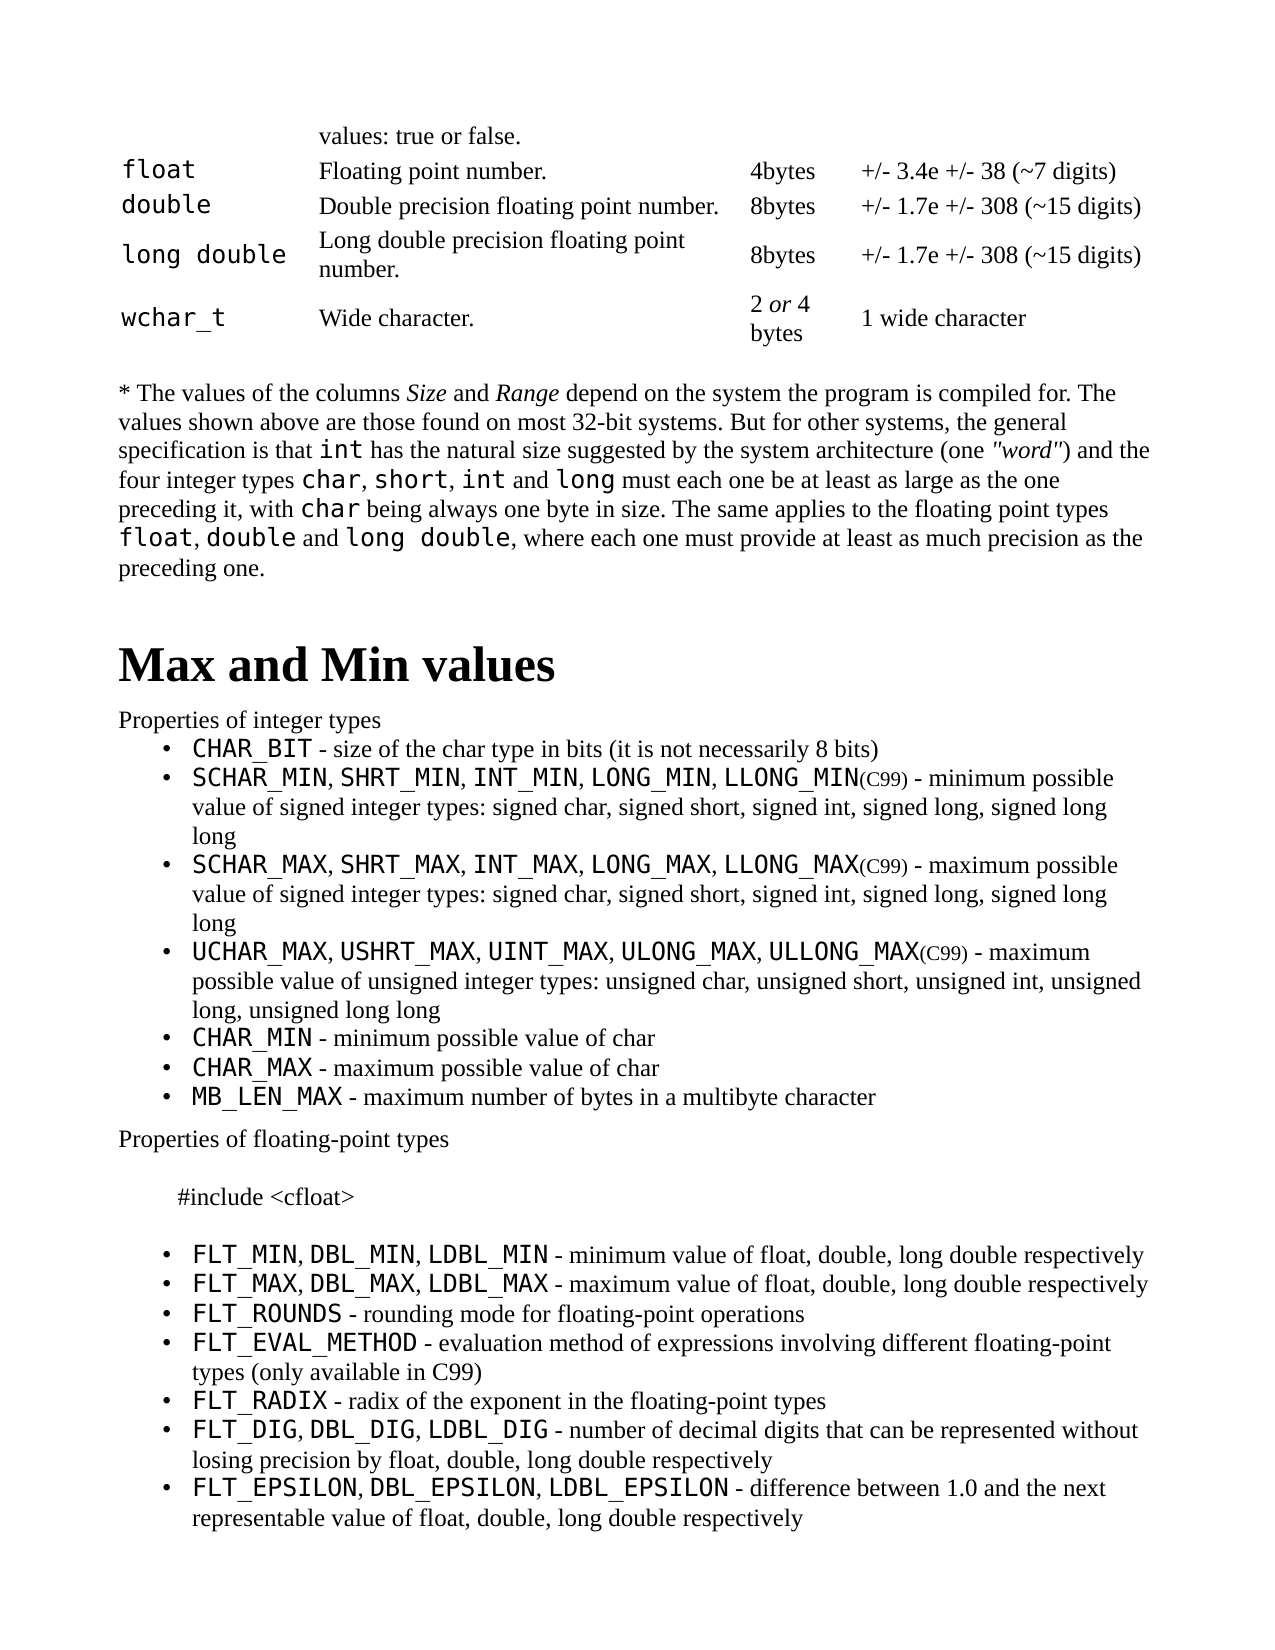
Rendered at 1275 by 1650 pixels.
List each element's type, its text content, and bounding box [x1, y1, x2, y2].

table_cell +/- 1.7e +/- 308 (~15 digits) [858, 223, 1157, 286]
table_cell Double precision floating point number. [316, 188, 747, 223]
subtitle Max and Min values [118, 635, 1157, 693]
table_cell 8bytes [747, 188, 858, 223]
list CHAR_MAX - maximum possible value of char [162, 1053, 1157, 1082]
list FLT_DIG, DBL_DIG, LDBL_DIG - number of decimal digits that can be represented without losing precision by float, double, long double respectively [162, 1415, 1157, 1473]
list UCHAR_MAX, USHRT_MAX, UINT_MAX, ULONG_MAX, ULLONG_MAX(C99) - maximum possible value of unsigned integer types: unsigned char, unsigned short, unsigned int, unsigned long, unsigned long long [162, 937, 1157, 1023]
list FLT_EPSILON, DBL_EPSILON, LDBL_EPSILON - difference between 1.0 and the next representable value of float, double, long double respectively [162, 1473, 1157, 1531]
list CHAR_MIN - minimum possible value of char [162, 1023, 1157, 1053]
table_cell Long double precision floating point number. [316, 223, 747, 286]
table_cell 2 or 4 bytes [747, 286, 858, 349]
table_cell values: true or false. [316, 118, 747, 153]
table_cell wchar_t [118, 286, 316, 349]
subtitle Properties of floating-point types [118, 1124, 1157, 1153]
list FLT_MIN, DBL_MIN, LDBL_MIN - minimum value of float, double, long double respectively [162, 1240, 1157, 1269]
subtitle Properties of integer types [118, 705, 1157, 734]
table_cell float [118, 153, 316, 188]
list SCHAR_MAX, SHRT_MAX, INT_MAX, LONG_MAX, LLONG_MAX(C99) - maximum possible value of signed integer types: signed char, signed short, signed int, signed long, signed long long [162, 850, 1157, 937]
list CHAR_BIT - size of the char type in bits (it is not necessarily 8 bits) [162, 734, 1157, 763]
list #include <cfloat> [177, 1182, 1157, 1211]
table_cell +/- 3.4e +/- 38 (~7 digits) [858, 153, 1157, 188]
list SCHAR_MIN, SHRT_MIN, INT_MIN, LONG_MIN, LLONG_MIN(C99) - minimum possible value of signed integer types: signed char, signed short, signed int, signed long, signed long long [162, 763, 1157, 850]
table_cell [747, 118, 858, 153]
list MB_LEN_MAX - maximum number of bytes in a multibyte character [162, 1082, 1157, 1111]
table_cell [118, 118, 316, 153]
text * The values of the columns Size and Range depend on the system the program is compiled for. The values shown above are those found on most 32-bit systems. But for other systems, the general specification is that int has the natural size suggested by the system architecture (one "word") and the four integer types char, short, int and long must each one be at least as large as the one preceding it, with char being always one byte in size. The same applies to the floating point types float, double and long double, where each one must provide at least as much precision as the preceding one. [118, 378, 1157, 581]
table_cell [858, 118, 1157, 153]
table_cell double [118, 188, 316, 223]
list FLT_ROUNDS - rounding mode for floating-point operations [162, 1299, 1157, 1328]
table_cell 4bytes [747, 153, 858, 188]
table_cell Wide character. [316, 286, 747, 349]
table_cell Floating point number. [316, 153, 747, 188]
table_cell 8bytes [747, 223, 858, 286]
list FLT_RADIX - radix of the exponent in the floating-point types [162, 1386, 1157, 1415]
table_cell +/- 1.7e +/- 308 (~15 digits) [858, 188, 1157, 223]
list FLT_EVAL_METHOD - evaluation method of expressions involving different floating-point types (only available in C99) [162, 1328, 1157, 1386]
list FLT_MAX, DBL_MAX, LDBL_MAX - maximum value of float, double, long double respectively [162, 1269, 1157, 1299]
table_cell 1 wide character [858, 286, 1157, 349]
table_cell long double [118, 223, 316, 286]
